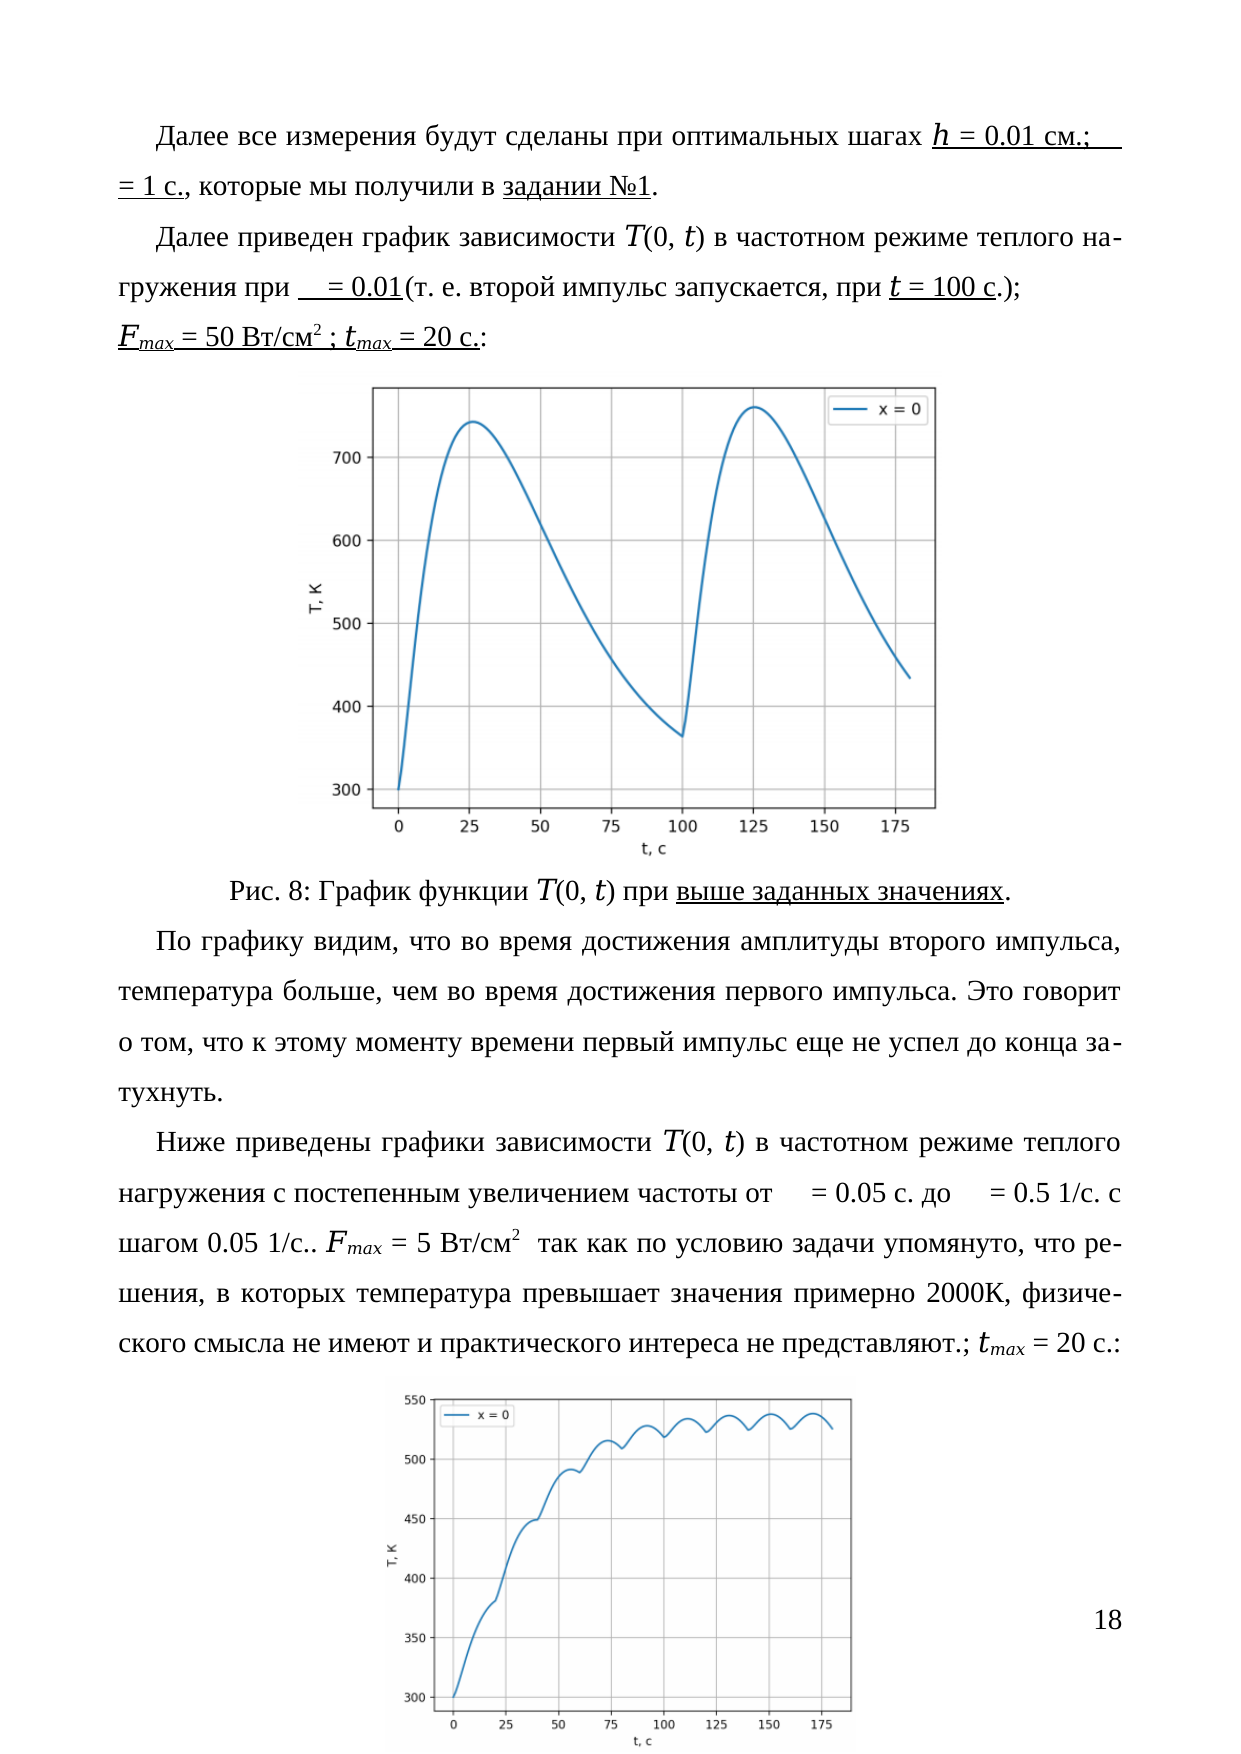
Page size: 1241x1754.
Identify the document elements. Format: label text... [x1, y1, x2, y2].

text Ниже приведены графики зависимости 𝑇(0, 𝑡) в частотном режиме теплого нагружения с постепенным увеличением частоты от 𝜈 = 0.05 с. до 𝜈 = 0.5 1/с. с шагом 0.05 1/с.. 𝐹𝑚𝑎𝑥 = 5 Вт/см2 так как по условию задачи упомянуто, что ре­шения, в которых температура превышает значения примерно 2000К, физиче­ского смысла не имеют и практического интереса не представляют.; 𝑡𝑚𝑎𝑥 = 20 с.: [118, 1124, 1122, 1359]
picture [298, 369, 943, 862]
text Далее все измерения будут сделаны при оптимальных шагах ℎ = 0.01 см.; 𝜏 = 1 с., которые мы получили в задании №1. [118, 118, 1122, 202]
text Рис. 9: График функции 𝑇(0, 𝑡) при 𝜈 = 0.05 1/с. 𝐹𝑚𝑎𝑥 = 5 Вт/см2 ; 𝑡𝑚𝑎𝑥 = 20 с. [856, 1376, 1122, 1560]
text Рис. 9: График функции 𝑇(0, 𝑡) при 𝜈 = 0.05 1/с. 𝐹𝑚𝑎𝑥 = 5 Вт/см2 ; 𝑡𝑚𝑎𝑥 = 20 с. [118, 1376, 384, 1560]
text 𝐹𝑚𝑎𝑥 = 50 Вт/см2 ; 𝑡𝑚𝑎𝑥 = 20 с.: [118, 319, 1122, 353]
text По графику видим, что во время достижения амплитуды второго импульса, температура больше, чем во время достижения первого импульса. Это говорит о том, что к этому моменту времени первый импульс еще не успел до конца за­тухнуть. [118, 923, 1122, 1108]
text Рис. 8: График функции 𝑇(0, 𝑡) при выше заданных значениях. [118, 420, 1122, 906]
picture [384, 1376, 856, 1752]
text Далее приведен график зависимости 𝑇(0, 𝑡) в частотном режиме теплого на­гружения при 𝜈 = 0.01 (т. е. второй импульс запускается, при 𝑡 = 100 с.); [118, 219, 1122, 303]
